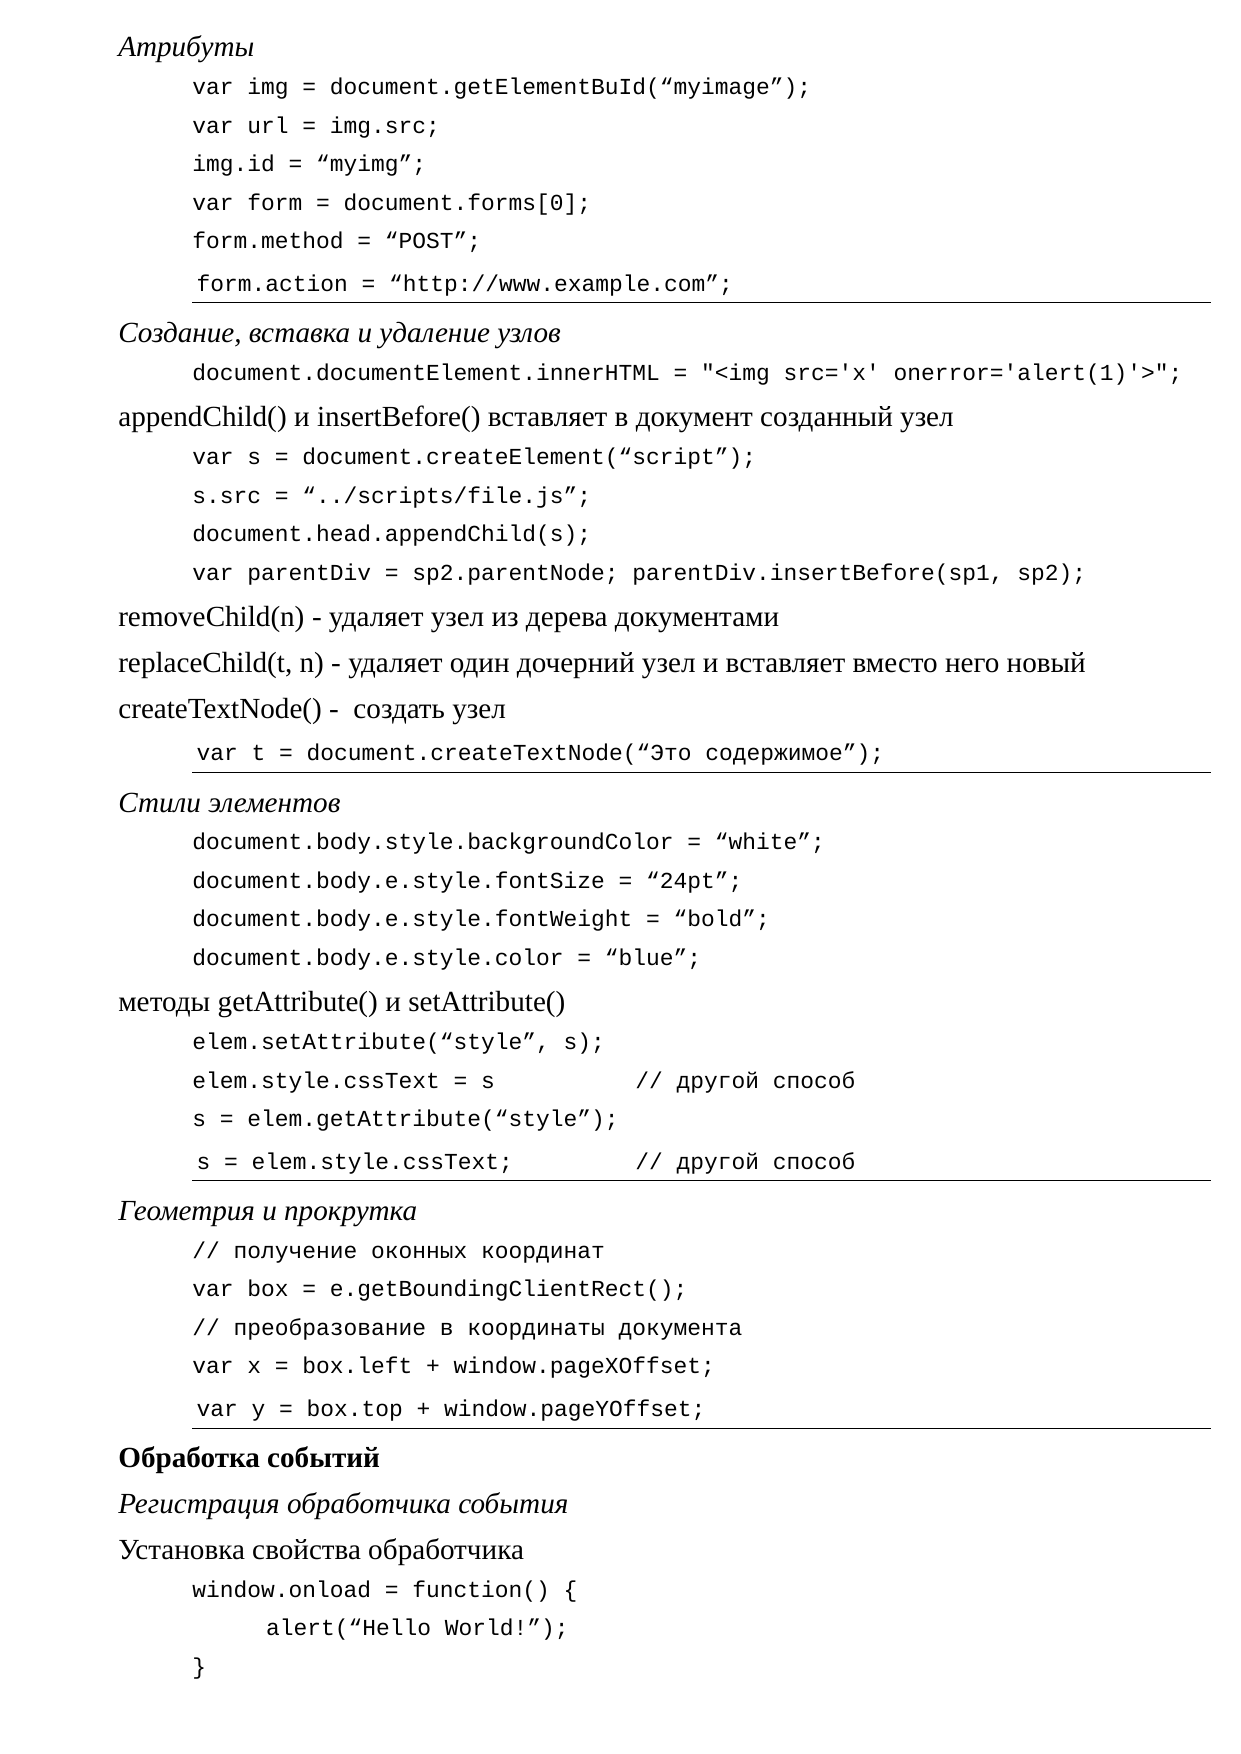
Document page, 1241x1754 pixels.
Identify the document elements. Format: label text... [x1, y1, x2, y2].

text var t = document.createTextNode(“Это содержимое”); [192, 737, 1211, 772]
text elem.setAttribute(“style”, s); [192, 1031, 1211, 1056]
text Создание, вставка и удаление узлов [118, 315, 1211, 348]
text // преобразование в координаты документа [192, 1316, 1211, 1342]
text var box = e.getBoundingClientRect(); [192, 1278, 1211, 1303]
text window.onload = function() { [192, 1578, 1211, 1604]
text Установка свойства обработчика [118, 1532, 1211, 1566]
text Регистрация обработчика события [118, 1486, 1211, 1520]
text var form = document.forms[0]; [192, 191, 1211, 217]
text elem.style.cssText = s // другой способ [192, 1069, 1211, 1095]
text createTextNode() - cоздать узел [118, 691, 1211, 725]
text Обработка событий [118, 1440, 1211, 1474]
text document.documentElement.innerHTML = "<img src='x' onerror='alert(1)'>"; [192, 361, 1211, 387]
text var x = box.left + window.pageXOffset; [192, 1354, 1211, 1380]
text s.src = “../scripts/file.js”; [192, 484, 1211, 510]
text var y = box.top + window.pageYOffset; [192, 1393, 1211, 1428]
text } [192, 1655, 1211, 1681]
text s = elem.getAttribute(“style”); [192, 1107, 1211, 1133]
text document.body.e.style.fontWeight = “bold”; [192, 908, 1211, 933]
text replaceChild(t, n) - удаляет один дочерний узел и вставляет вместо него новый [118, 645, 1211, 679]
text методы getAttribute() и setAttribute() [118, 984, 1211, 1018]
text Геометрия и прокрутка [118, 1193, 1211, 1227]
text Стили элементов [118, 785, 1211, 818]
text s = elem.style.cssText; // другой способ [192, 1146, 1211, 1180]
text document.body.e.style.color = “blue”; [192, 946, 1211, 972]
text var url = img.src; [192, 114, 1211, 140]
text document.head.appendChild(s); [192, 522, 1211, 548]
text // получение оконных координат [192, 1239, 1211, 1265]
text img.id = “myimg”; [192, 152, 1211, 178]
text removeChild(n) - удаляет узел из дерева документами [118, 599, 1211, 633]
text var parentDiv = sp2.parentNode; parentDiv.insertBefore(sp1, sp2); [192, 561, 1211, 587]
text alert(“Hello World!”); [192, 1617, 1211, 1643]
text form.method = “POST”; [192, 229, 1211, 255]
text document.body.e.style.fontSize = “24pt”; [192, 869, 1211, 895]
text document.body.style.backgroundColor = “white”; [192, 831, 1211, 857]
text appendChild() и insertBefore() вставляет в документ созданный узел [118, 399, 1211, 433]
text Атрибуты [118, 29, 1211, 63]
text form.action = “http://www.example.com”; [192, 268, 1211, 302]
text var img = document.getElementBuId(“myimage”); [192, 76, 1211, 101]
text var s = document.createElement(“script”); [192, 446, 1211, 471]
